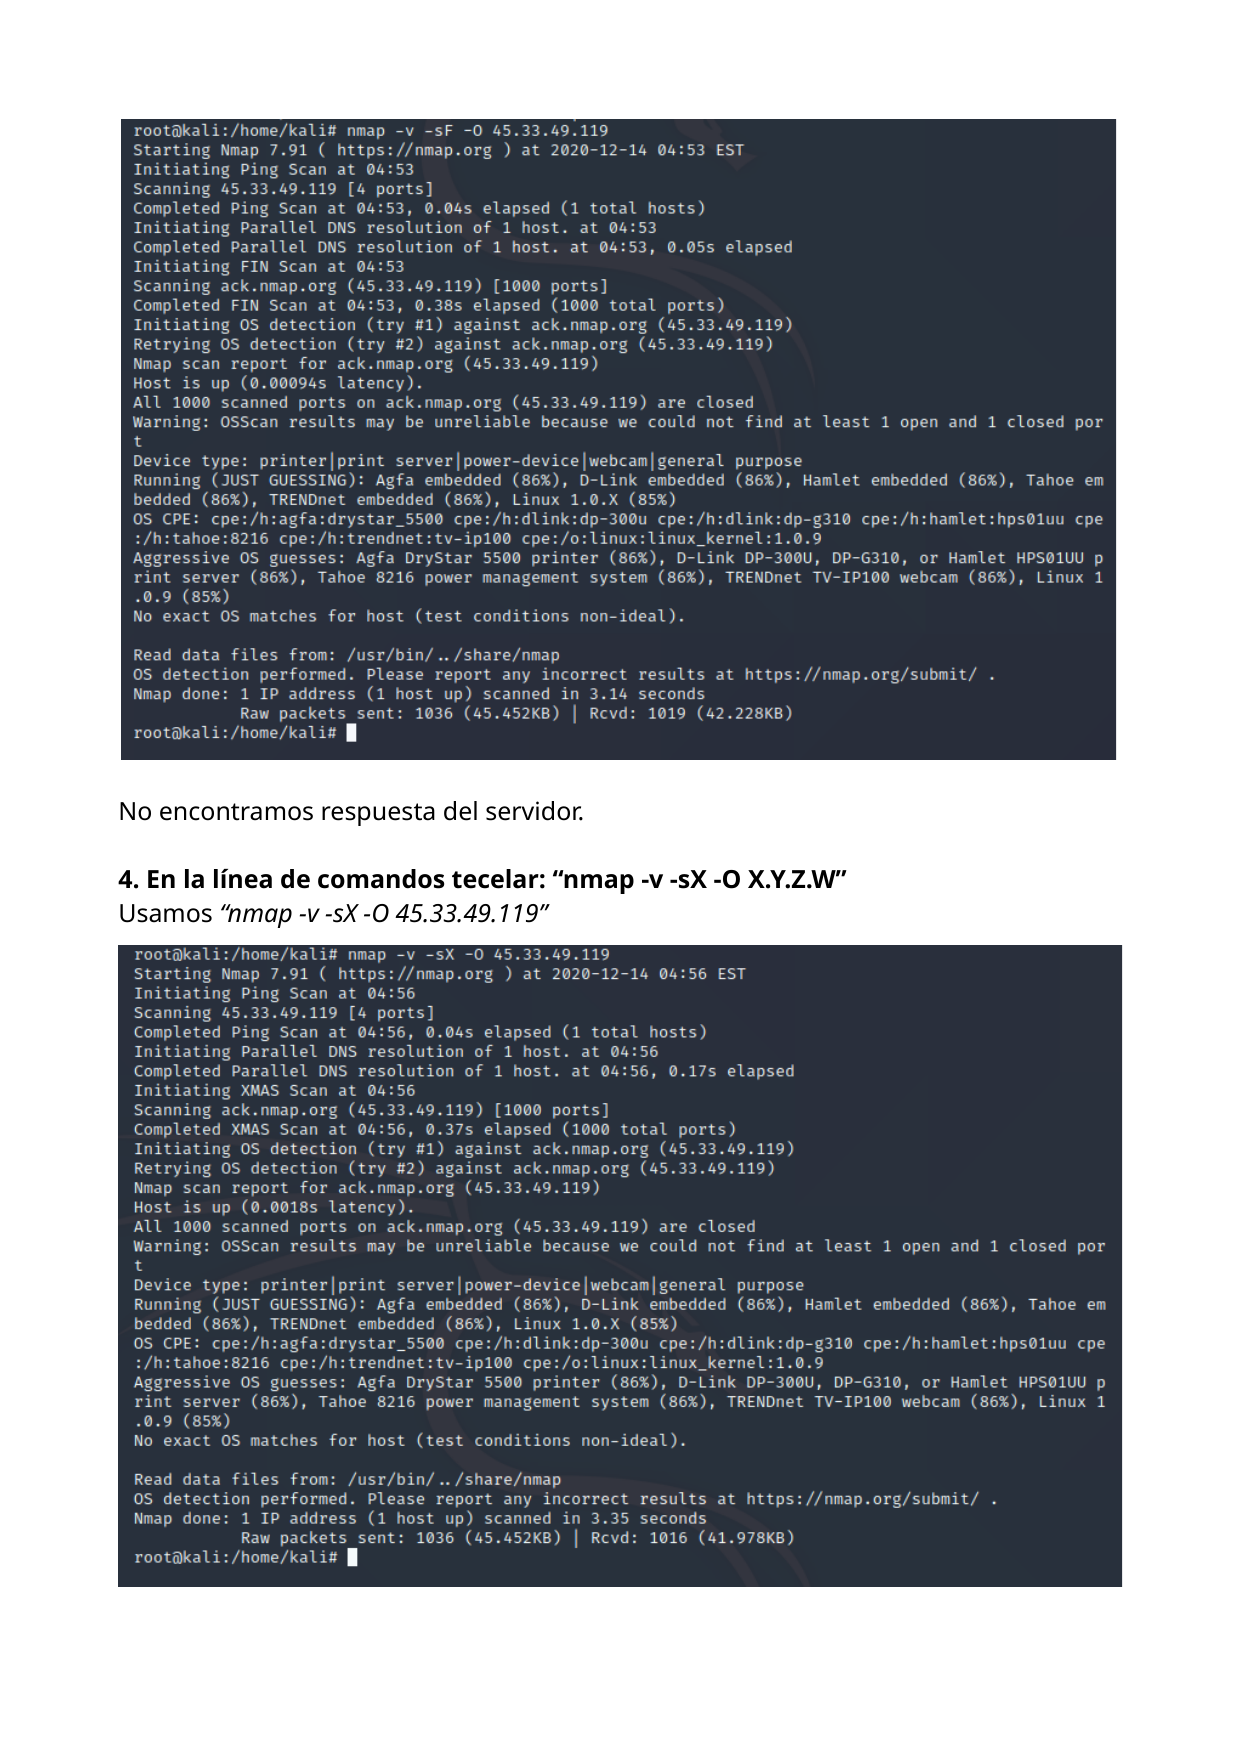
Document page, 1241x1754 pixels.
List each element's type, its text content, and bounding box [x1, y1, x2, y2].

picture [121, 119, 1117, 760]
picture [118, 945, 1123, 1587]
text Usamos “nmap -v -sX -O 45.33.49.119” [118, 896, 1122, 930]
text 4. En la línea de comandos tecelar: “nmap -v -sX -O X.Y.Z.W” [118, 862, 1122, 896]
text No encontramos respuesta del servidor. [118, 794, 1122, 828]
